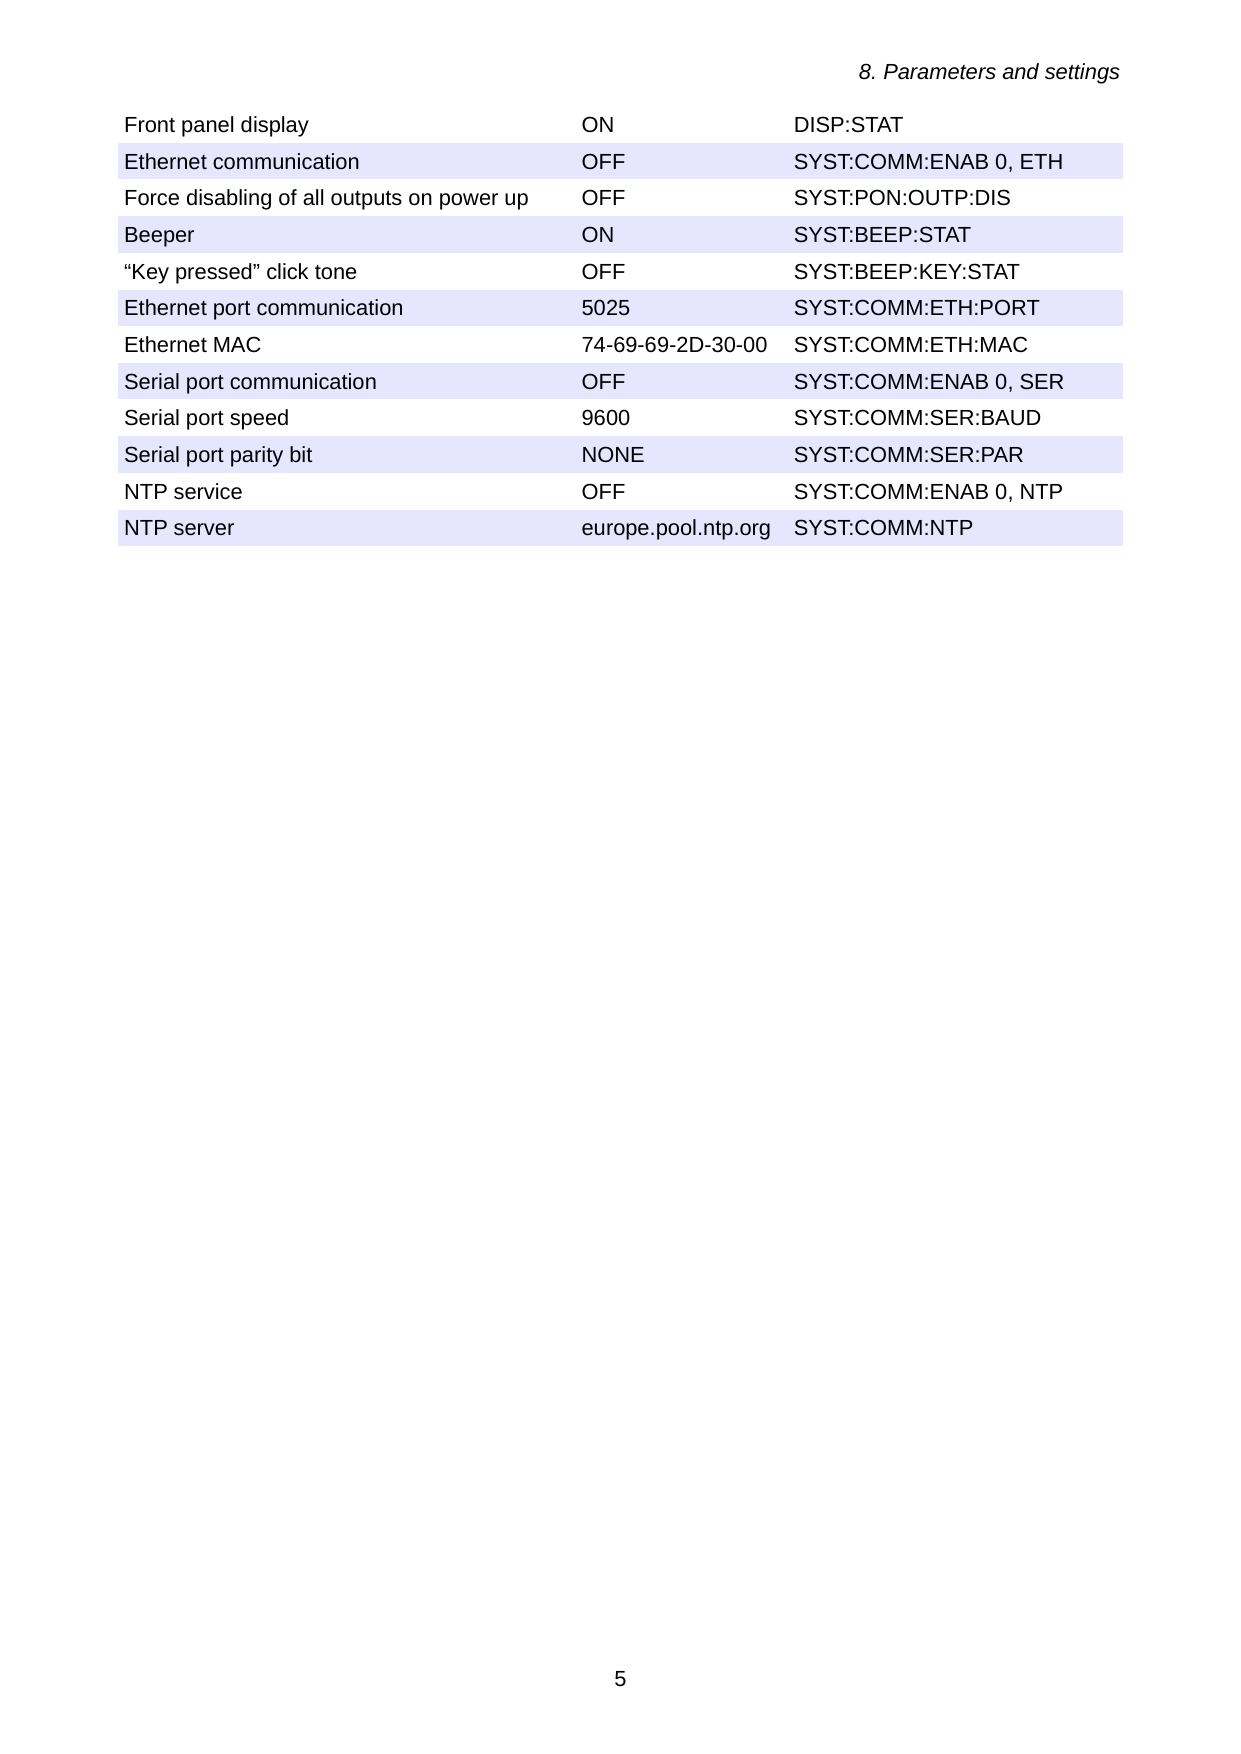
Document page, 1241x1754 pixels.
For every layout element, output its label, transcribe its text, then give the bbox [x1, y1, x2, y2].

table_cell DISP:STAT [788, 106, 1123, 143]
table_cell OFF [576, 143, 788, 179]
table_cell Beeper [118, 216, 576, 253]
table_cell Serial port speed [118, 400, 576, 436]
table_cell NTP server [118, 510, 576, 546]
table_cell Serial port communication [118, 363, 576, 399]
table_cell SYST:COMM:ENAB 0, SER [788, 363, 1123, 399]
table_cell 5025 [576, 290, 788, 326]
table_cell 74-69-69-2D-30-00 [576, 326, 788, 363]
table_cell SYST:COMM:SER:PAR [788, 436, 1123, 473]
table_cell Serial port parity bit [118, 436, 576, 473]
table_cell SYST:COMM:ETH:MAC [788, 326, 1123, 363]
table_cell NTP service [118, 473, 576, 509]
table_cell SYST:COMM:SER:BAUD [788, 400, 1123, 436]
table_cell Ethernet port communication [118, 290, 576, 326]
table_cell OFF [576, 180, 788, 216]
table_cell SYST:BEEP:KEY:STAT [788, 253, 1123, 289]
table_cell SYST:COMM:ENAB 0, ETH [788, 143, 1123, 179]
table_cell Force disabling of all outputs on power up [118, 180, 576, 216]
table_cell OFF [576, 253, 788, 289]
table_cell SYST:PON:OUTP:DIS [788, 180, 1123, 216]
table_cell Ethernet MAC [118, 326, 576, 363]
table_cell Ethernet communication [118, 143, 576, 179]
table_cell NONE [576, 436, 788, 473]
table_cell 9600 [576, 400, 788, 436]
table_cell ON [576, 216, 788, 253]
table_cell OFF [576, 473, 788, 509]
table_cell Front panel display [118, 106, 576, 143]
table_cell SYST:COMM:NTP [788, 510, 1123, 546]
table_cell ON [576, 106, 788, 143]
table_cell “Key pressed” click tone [118, 253, 576, 289]
table_cell SYST:BEEP:STAT [788, 216, 1123, 253]
table_cell SYST:COMM:ETH:PORT [788, 290, 1123, 326]
table_cell SYST:COMM:ENAB 0, NTP [788, 473, 1123, 509]
table_cell OFF [576, 363, 788, 399]
table_cell europe.pool.ntp.org [576, 510, 788, 546]
